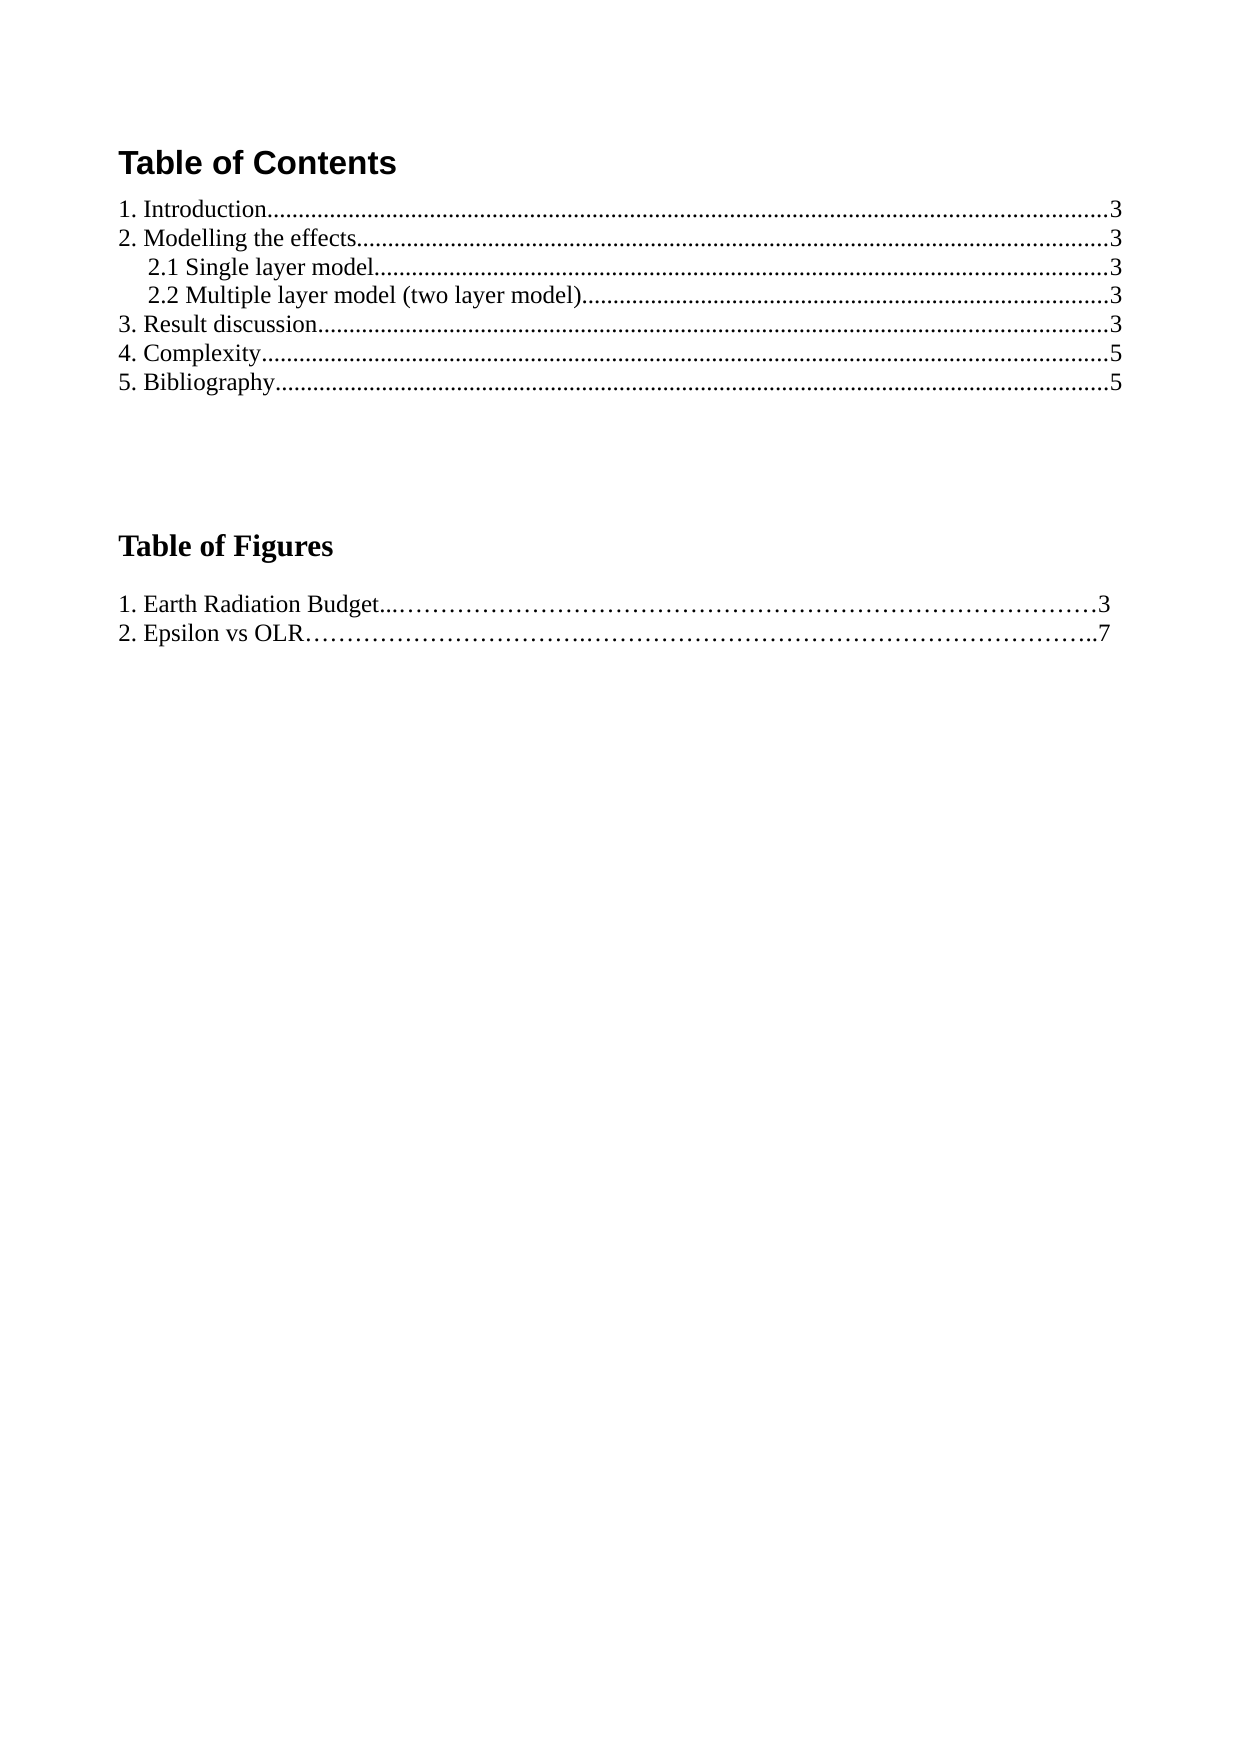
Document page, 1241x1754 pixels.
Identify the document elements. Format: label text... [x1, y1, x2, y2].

text 2.2 Multiple layer model (two layer model) 3 [148, 280, 1122, 309]
text 5. Bibliography 5 [118, 367, 1122, 395]
text 2.1 Single layer model 3 [148, 252, 1122, 280]
text 3. Result discussion 3 [118, 309, 1122, 338]
text 2. Epsilon vs OLR…………………………….……………………………………………………..7 [118, 618, 1122, 647]
subtitle Table of Contents [118, 143, 1122, 182]
text Table of Figures [118, 527, 1122, 563]
text 1. Introduction 3 [118, 194, 1122, 223]
text 2. Modelling the effects 3 [118, 223, 1122, 252]
text 4. Complexity 5 [118, 338, 1122, 367]
text 1. Earth Radiation Budget...…………………………………………………………………………3 [118, 589, 1122, 618]
